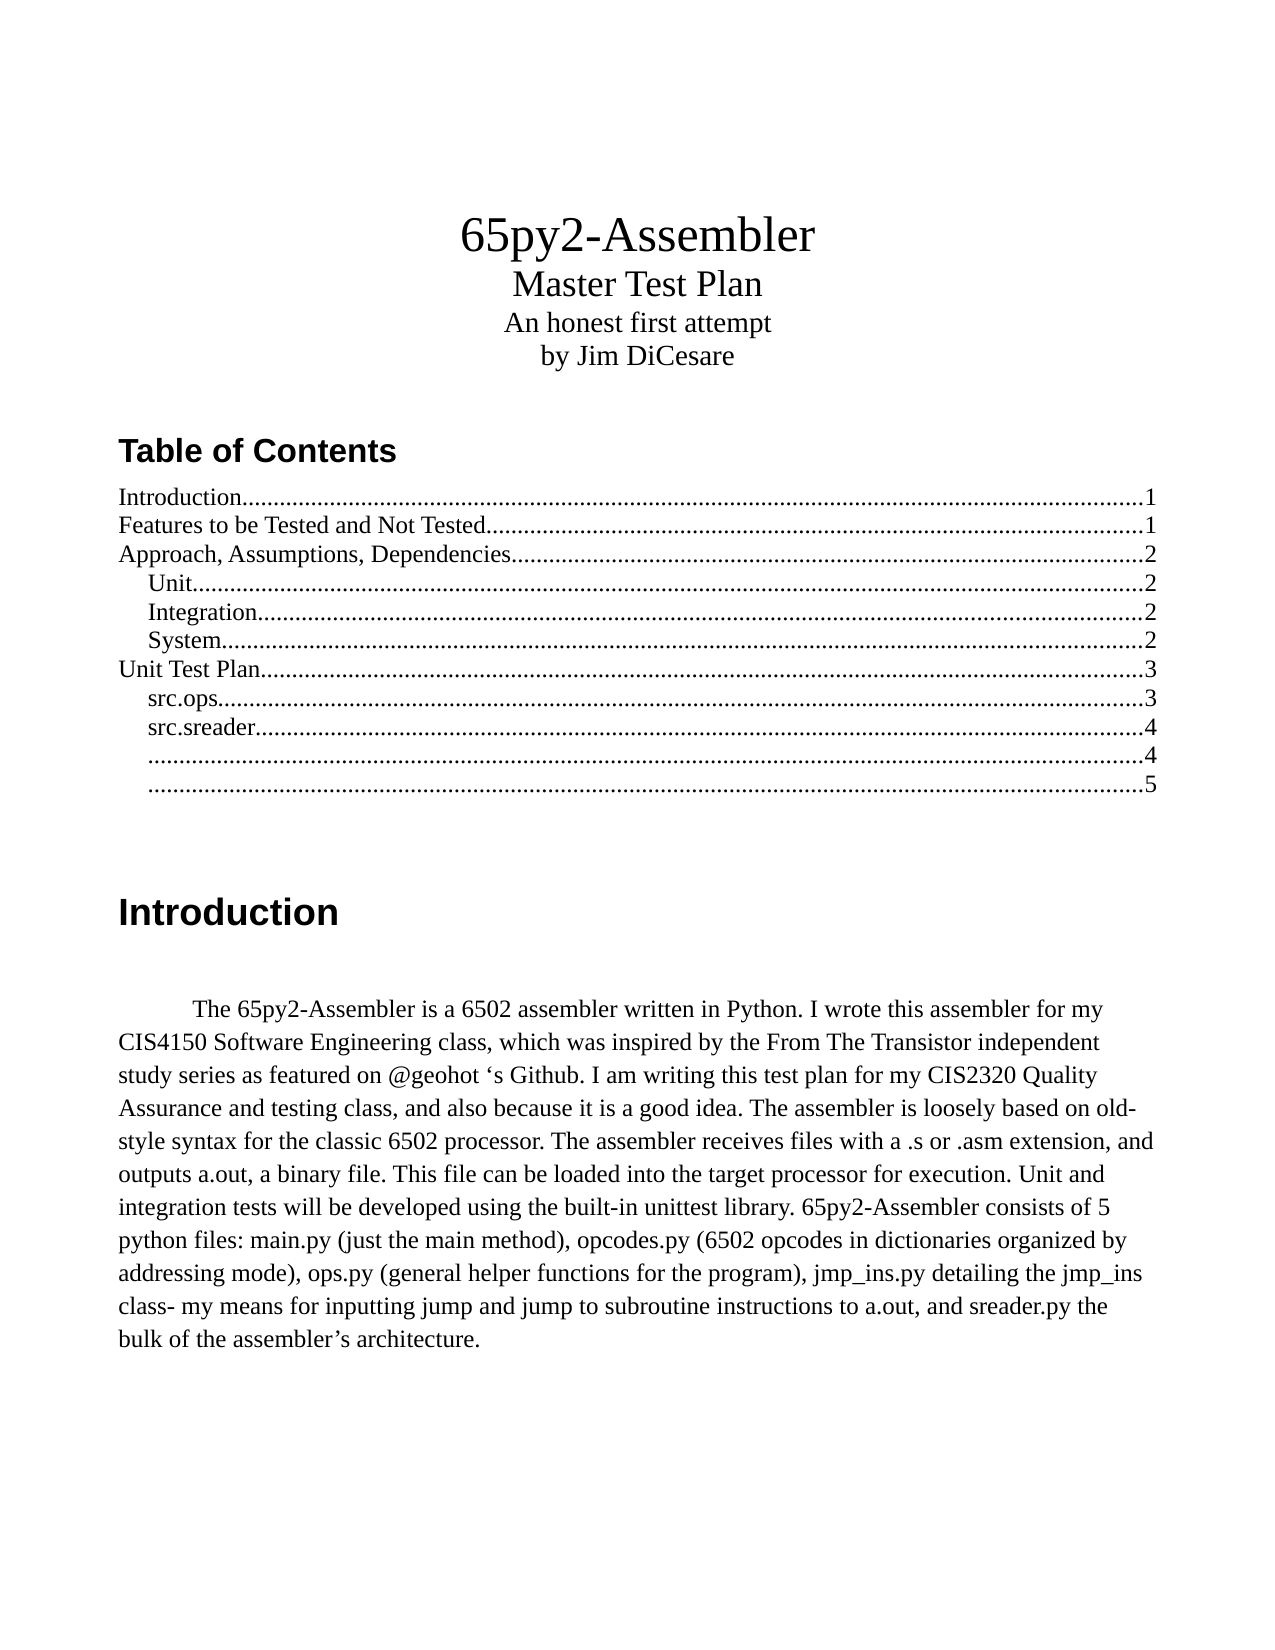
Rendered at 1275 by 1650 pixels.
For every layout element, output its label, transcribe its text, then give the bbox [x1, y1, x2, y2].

text Unit Test Plan 3 [118, 654, 1157, 683]
text Approach, Assumptions, Dependencies 2 [118, 539, 1157, 568]
subtitle Table of Contents [118, 431, 1157, 469]
subtitle Introduction [118, 890, 1157, 933]
text 5 [148, 769, 1157, 798]
text Unit 2 [148, 568, 1157, 597]
text The 65py2-Assembler is a 6502 assembler written in Python. I wrote this assembler for my CIS4150 Software Engineering class, which was inspired by the From The Transistor independent study series as featured on @geohot ‘s Github. I am writing this test plan for my CIS2320 Quality Assurance and testing class, and also because it is a good idea. The assembler is loosely based on old-style syntax for the classic 6502 processor. The assembler receives files with a .s or .asm extension, and outputs a.out, a binary file. This file can be loaded into the target processor for execution. Unit and integration tests will be developed using the built-in unittest library. 65py2-Assembler consists of 5 python files: main.py (just the main method), opcodes.py (6502 opcodes in dictionaries organized by addressing mode), ops.py (general helper functions for the program), jmp_ins.py detailing the jmp_ins class- my means for inputting jump and jump to subroutine instructions to a.out, and sreader.py the bulk of the assembler’s architecture. [118, 994, 1157, 1353]
text Features to be Tested and Not Tested 1 [118, 510, 1157, 539]
text Master Test Plan [118, 262, 1157, 305]
text 65py2-Assembler [118, 204, 1157, 262]
text src.ops 3 [148, 683, 1157, 712]
text System 2 [148, 625, 1157, 654]
text by Jim DiCesare [118, 338, 1157, 372]
text An honest first attempt [118, 305, 1157, 338]
text src.sreader 4 [148, 712, 1157, 740]
text 4 [148, 740, 1157, 769]
text Introduction 1 [118, 482, 1157, 510]
text Integration 2 [148, 597, 1157, 625]
